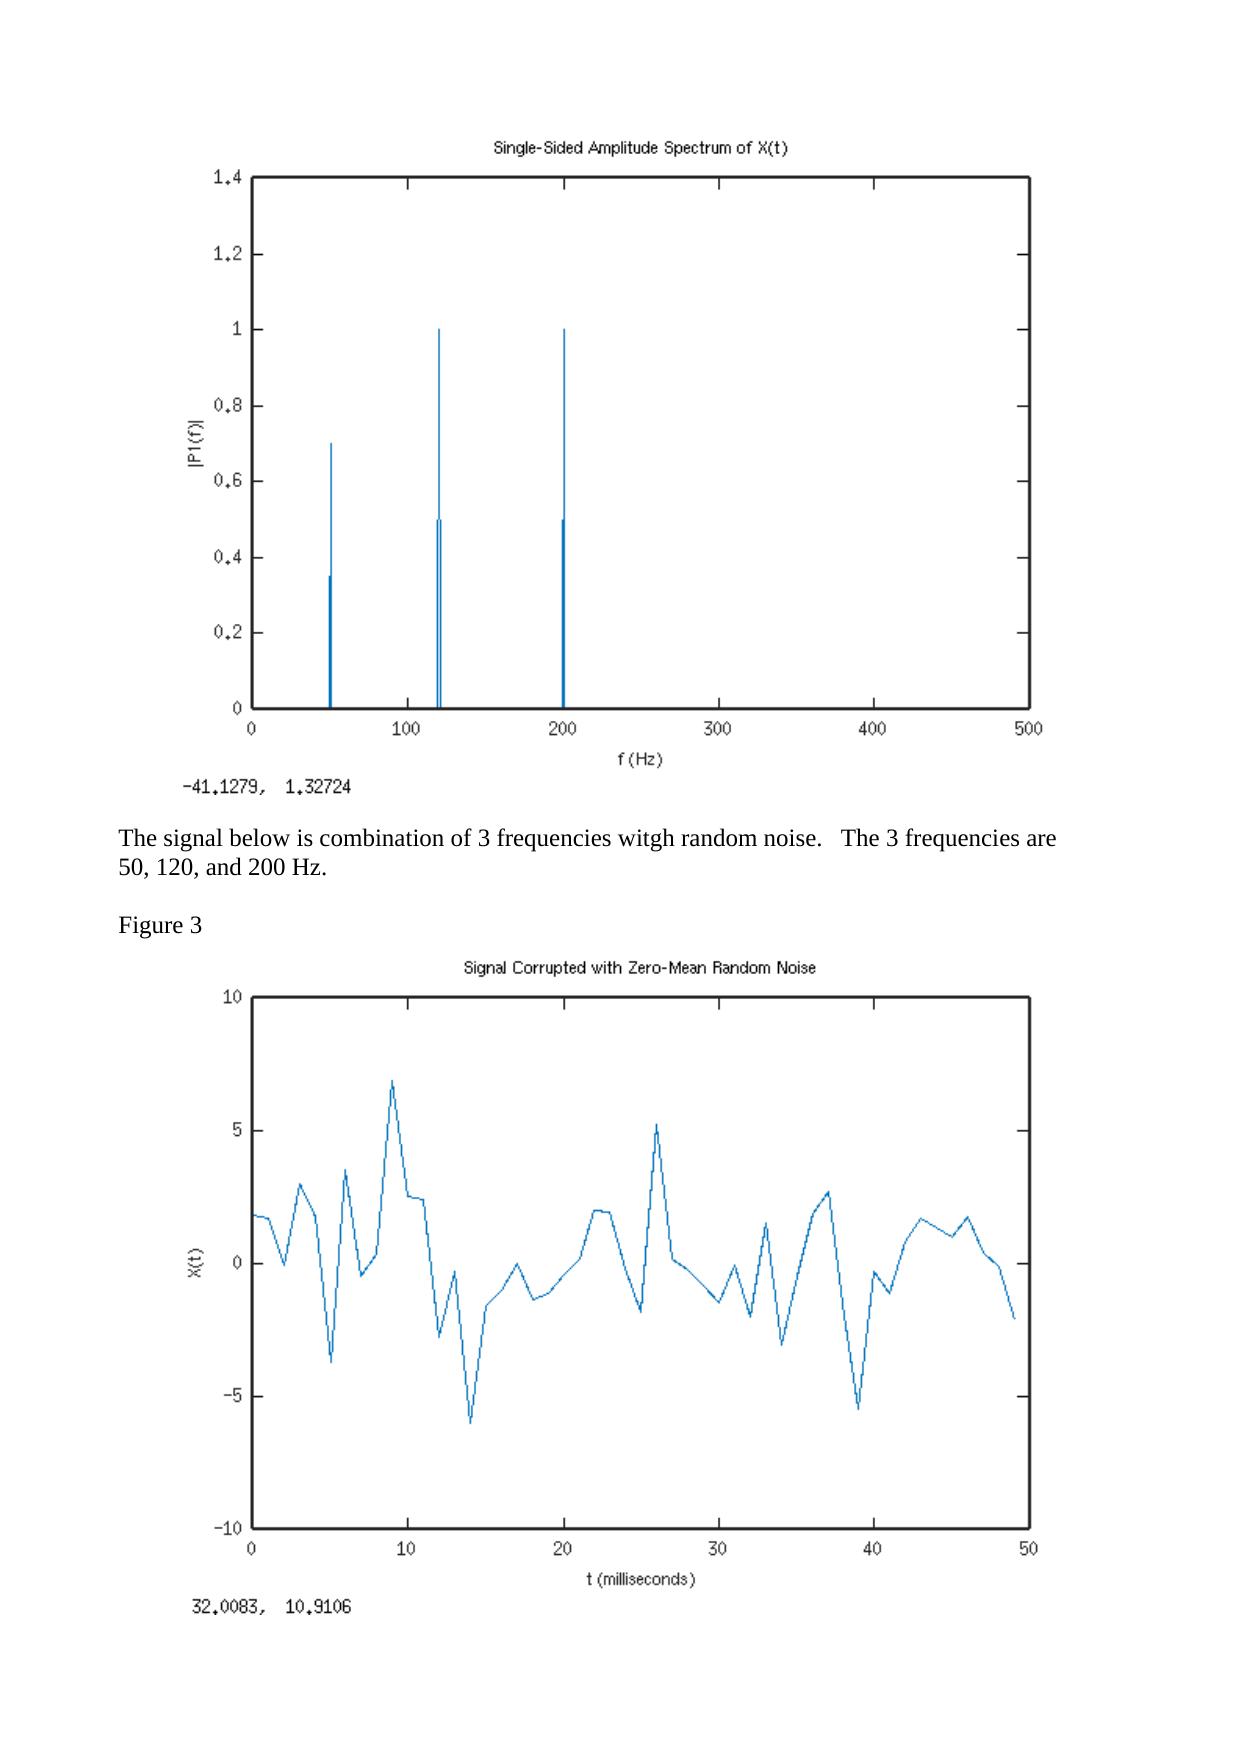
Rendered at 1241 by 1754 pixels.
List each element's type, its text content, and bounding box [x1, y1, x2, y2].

text The signal below is combination of 3 frequencies witgh random noise. The 3 frequencies are [118, 823, 1122, 852]
picture [182, 938, 1058, 1615]
picture [182, 118, 1058, 795]
text 50, 120, and 200 Hz. [118, 852, 1122, 881]
text Figure 3 [118, 910, 1122, 938]
